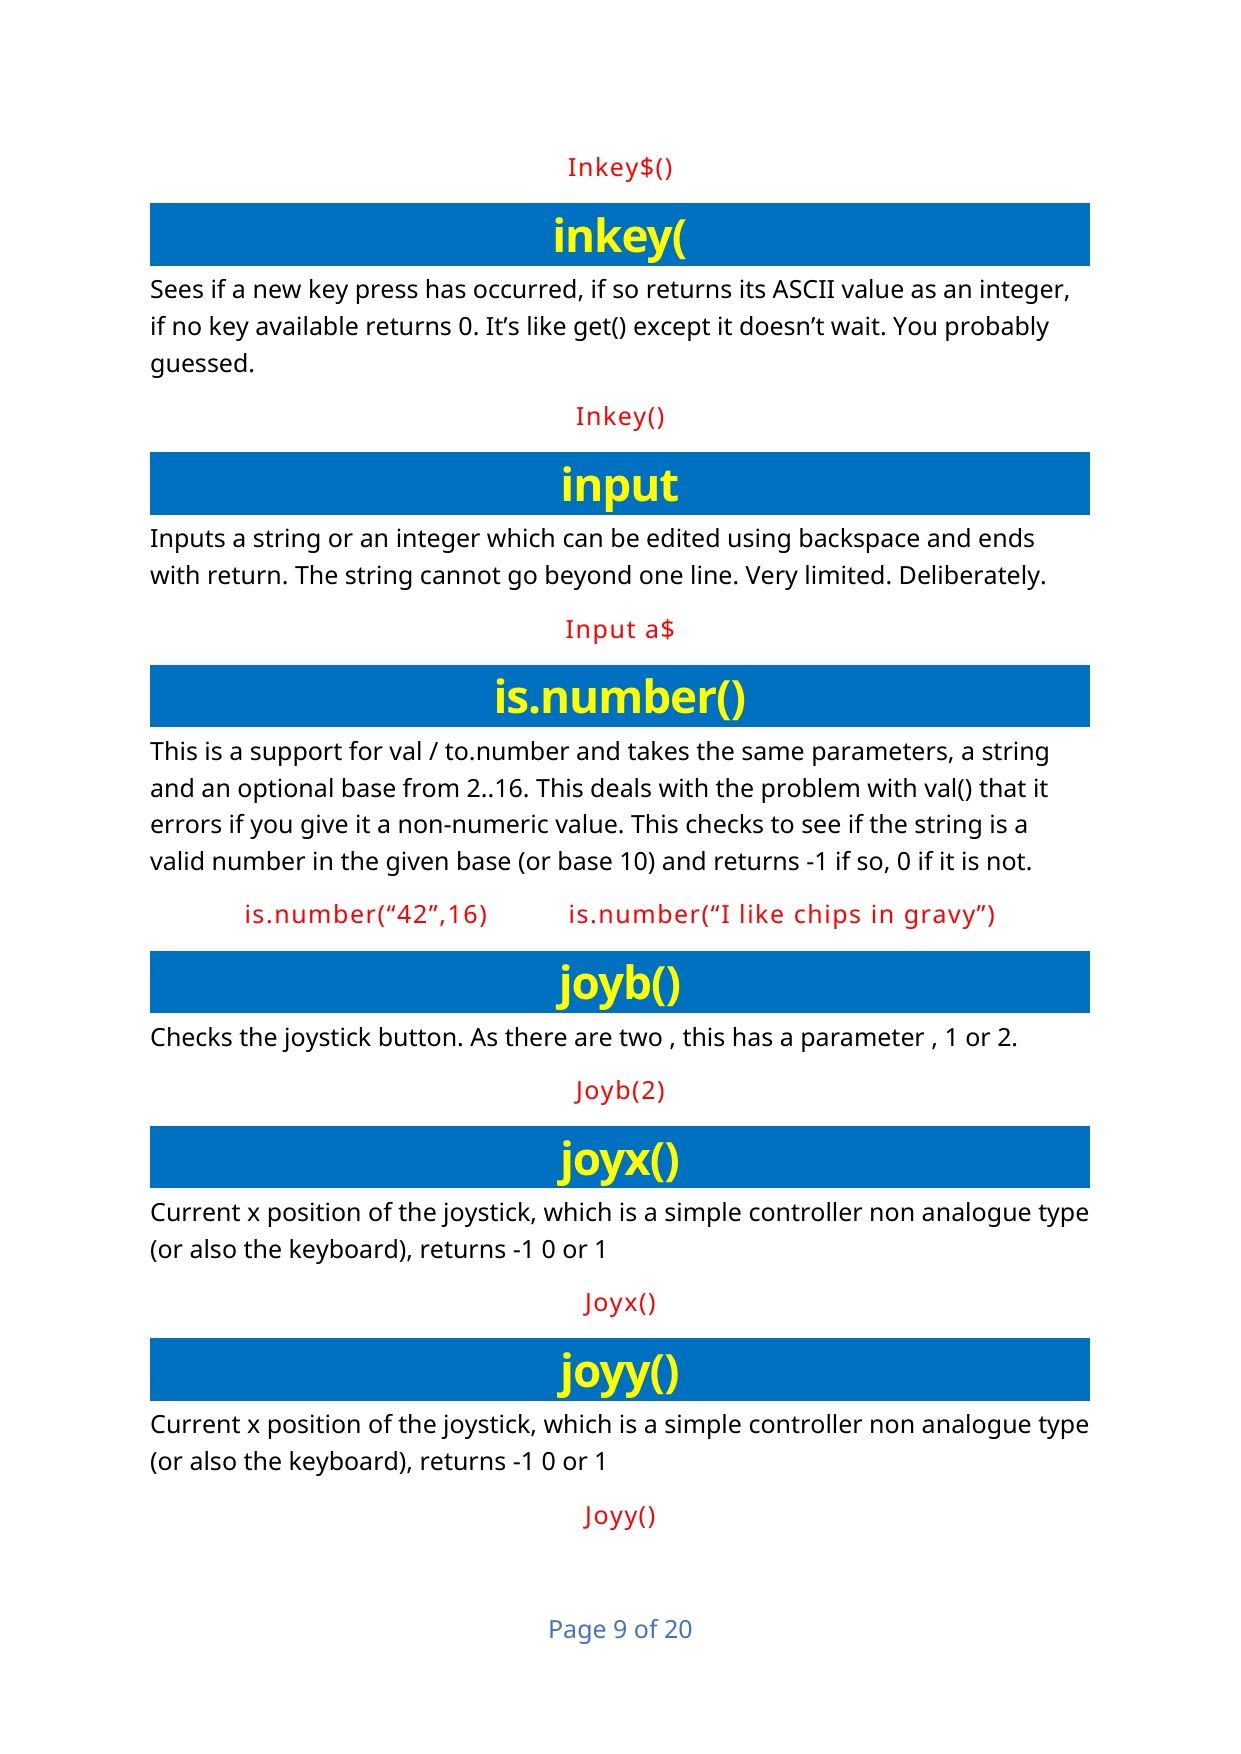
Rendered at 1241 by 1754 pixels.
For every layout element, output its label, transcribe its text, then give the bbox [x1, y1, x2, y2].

subtitle Joyb(2) [150, 1073, 1090, 1107]
subtitle Inkey() [150, 399, 1090, 433]
title is.number() [150, 665, 1090, 727]
title joyy() [150, 1338, 1090, 1401]
text Sees if a new key press has occurred, if so returns its ASCII value as an integer, if no key available returns 0. It’s like get() except it doesn’t wait. You probably guessed. [150, 272, 1090, 380]
text Current x position of the joystick, which is a simple controller non analogue type (or also the keyboard), returns -1 0 or 1 [150, 1407, 1090, 1478]
text Checks the joystick button. As there are two , this has a parameter , 1 or 2. [150, 1019, 1090, 1053]
title inkey( [150, 203, 1090, 266]
title input [150, 452, 1090, 515]
subtitle Input a$ [150, 611, 1090, 645]
subtitle Joyy() [150, 1497, 1090, 1531]
title joyx() [150, 1126, 1090, 1188]
text Inputs a string or an integer which can be edited using backspace and ends with return. The string cannot go beyond one line. Very limited. Deliberately. [150, 521, 1090, 592]
title joyb() [150, 951, 1090, 1013]
subtitle Joyx() [150, 1285, 1090, 1319]
subtitle is.number(“42”,16) is.number(“I like chips in gravy”) [150, 897, 1090, 931]
text This is a support for val / to.number and takes the same parameters, a string and an optional base from 2..16. This deals with the problem with val() that it errors if you give it a non-numeric value. This checks to see if the string is a valid number in the given base (or base 10) and returns -1 if so, 0 if it is not. [150, 733, 1090, 878]
subtitle Inkey$() [150, 150, 1090, 184]
text Current x position of the joystick, which is a simple controller non analogue type (or also the keyboard), returns -1 0 or 1 [150, 1195, 1090, 1266]
